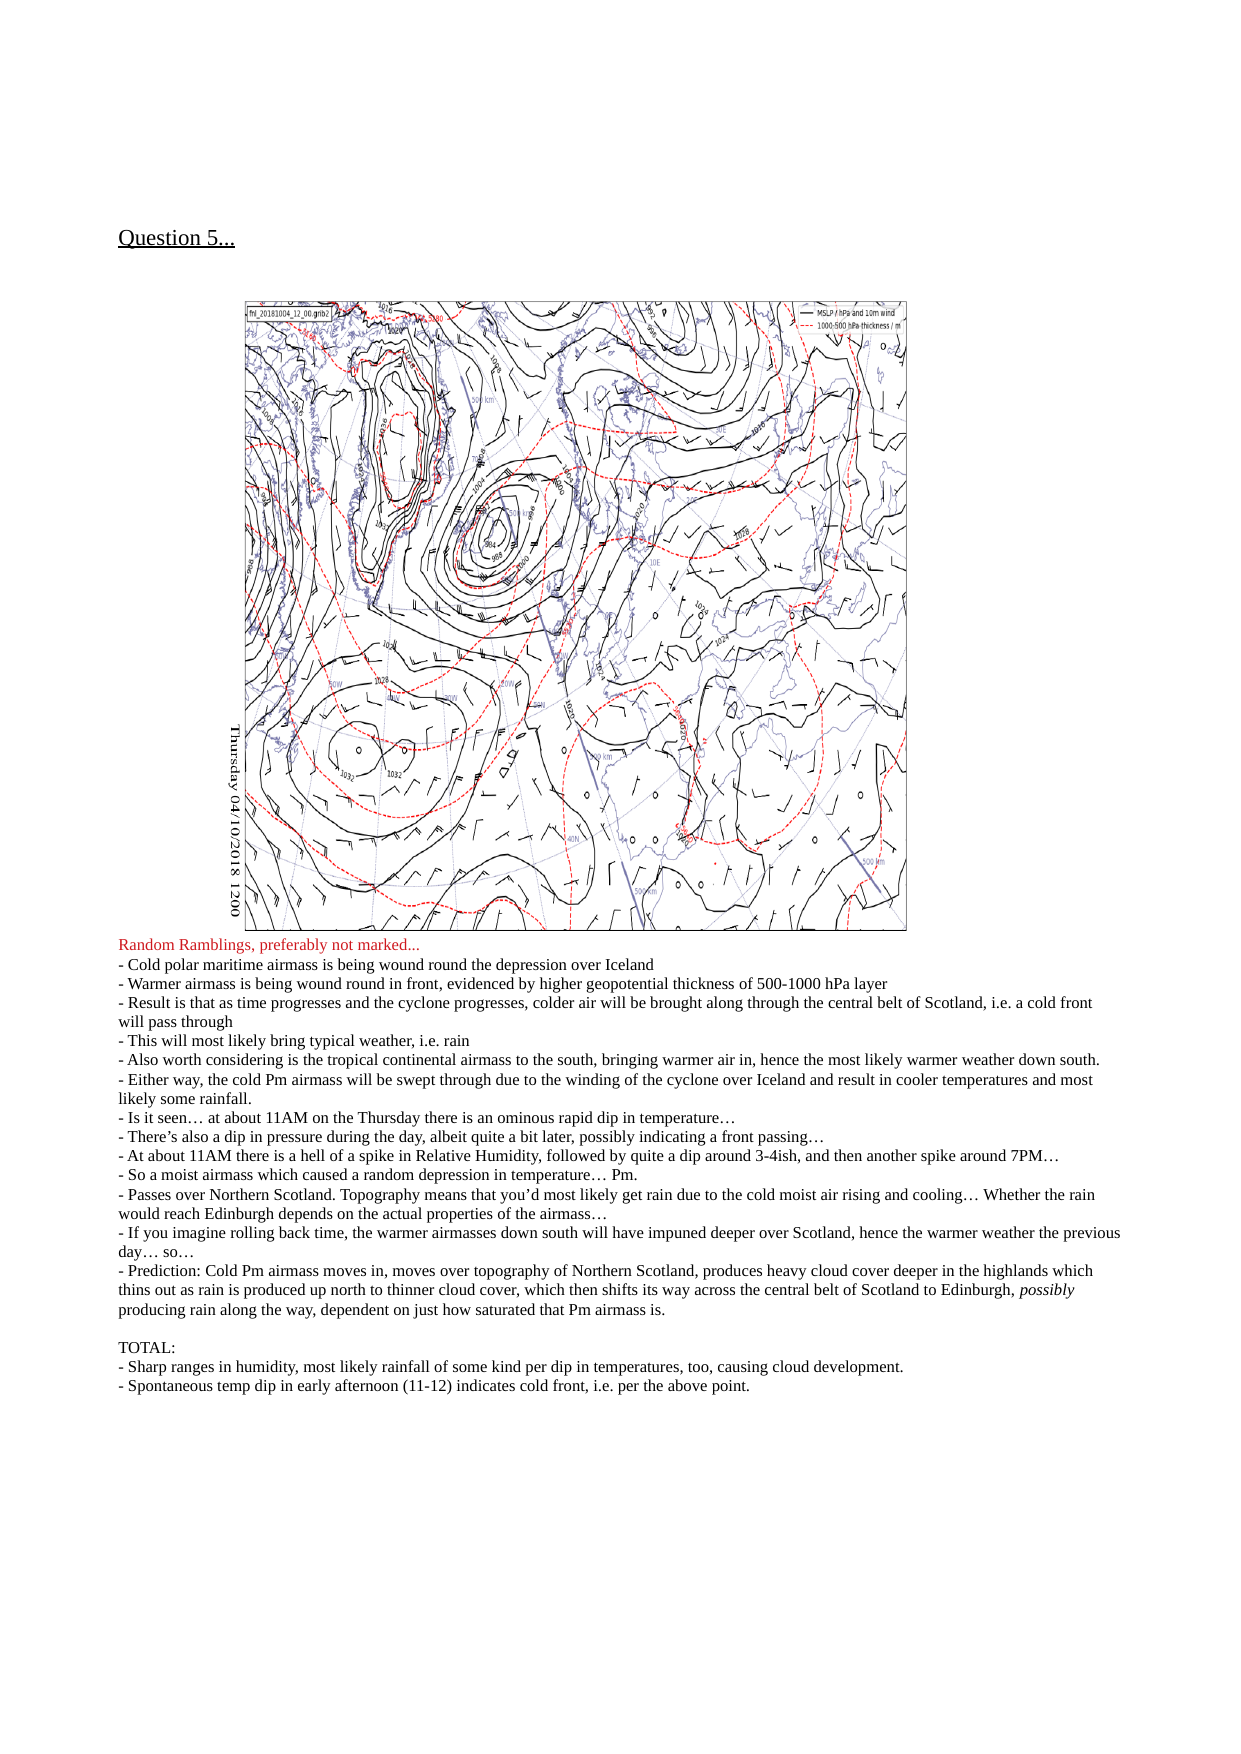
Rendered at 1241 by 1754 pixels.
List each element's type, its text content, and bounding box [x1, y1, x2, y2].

text - So a moist airmass which caused a random depression in temperature… Pm. [118, 1165, 1122, 1184]
text - Either way, the cold Pm airmass will be swept through due to the winding of the cyclone over Iceland and result in cooler temperatures and most likely some rainfall. [118, 1069, 1122, 1108]
text Random Ramblings, preferably not marked... [118, 935, 1122, 954]
text - Also worth considering is the tropical continental airmass to the south, bringing warmer air in, hence the most likely warmer weather down south. [118, 1050, 1122, 1069]
text - At about 11AM there is a hell of a spike in Relative Humidity, followed by quite a dip around 3-4ish, and then another spike around 7PM… [118, 1146, 1122, 1165]
text - Spontaneous temp dip in early afternoon (11-12) indicates cold front, i.e. per the above point. [118, 1376, 1122, 1395]
picture [212, 259, 941, 931]
text - Result is that as time progresses and the cyclone progresses, colder air will be brought along through the central belt of Scotland, i.e. a cold front will pass through [118, 993, 1122, 1031]
text - There’s also a dip in pressure during the day, albeit quite a bit later, possibly indicating a front passing… [118, 1127, 1122, 1146]
text - Warmer airmass is being wound round in front, evidenced by higher geopotential thickness of 500-1000 hPa layer [118, 973, 1122, 993]
text - Is it seen… at about 11AM on the Thursday there is an ominous rapid dip in temperature… [118, 1108, 1122, 1127]
text - If you imagine rolling back time, the warmer airmasses down south will have impuned deeper over Scotland, hence the warmer weather the previous day… so… [118, 1223, 1122, 1261]
text - This will most likely bring typical weather, i.e. rain [118, 1031, 1122, 1050]
text - Cold polar maritime airmass is being wound round the depression over Iceland [118, 954, 1122, 973]
text - Passes over Northern Scotland. Topography means that you’d most likely get rain due to the cold moist air rising and cooling… Whether the rain would reach Edinburgh depends on the actual properties of the airmass… [118, 1184, 1122, 1223]
text - Prediction: Cold Pm airmass moves in, moves over topography of Northern Scotland, produces heavy cloud cover deeper in the highlands which thins out as rain is produced up north to thinner cloud cover, which then shifts its way across the central belt of Scotland to Edinburgh, possibly producing rain along the way, dependent on just how saturated that Pm airmass is. [118, 1261, 1122, 1318]
text Question 5... [118, 223, 1122, 250]
text TOTAL: [118, 1338, 1122, 1357]
text - Sharp ranges in humidity, most likely rainfall of some kind per dip in temperatures, too, causing cloud development. [118, 1357, 1122, 1376]
